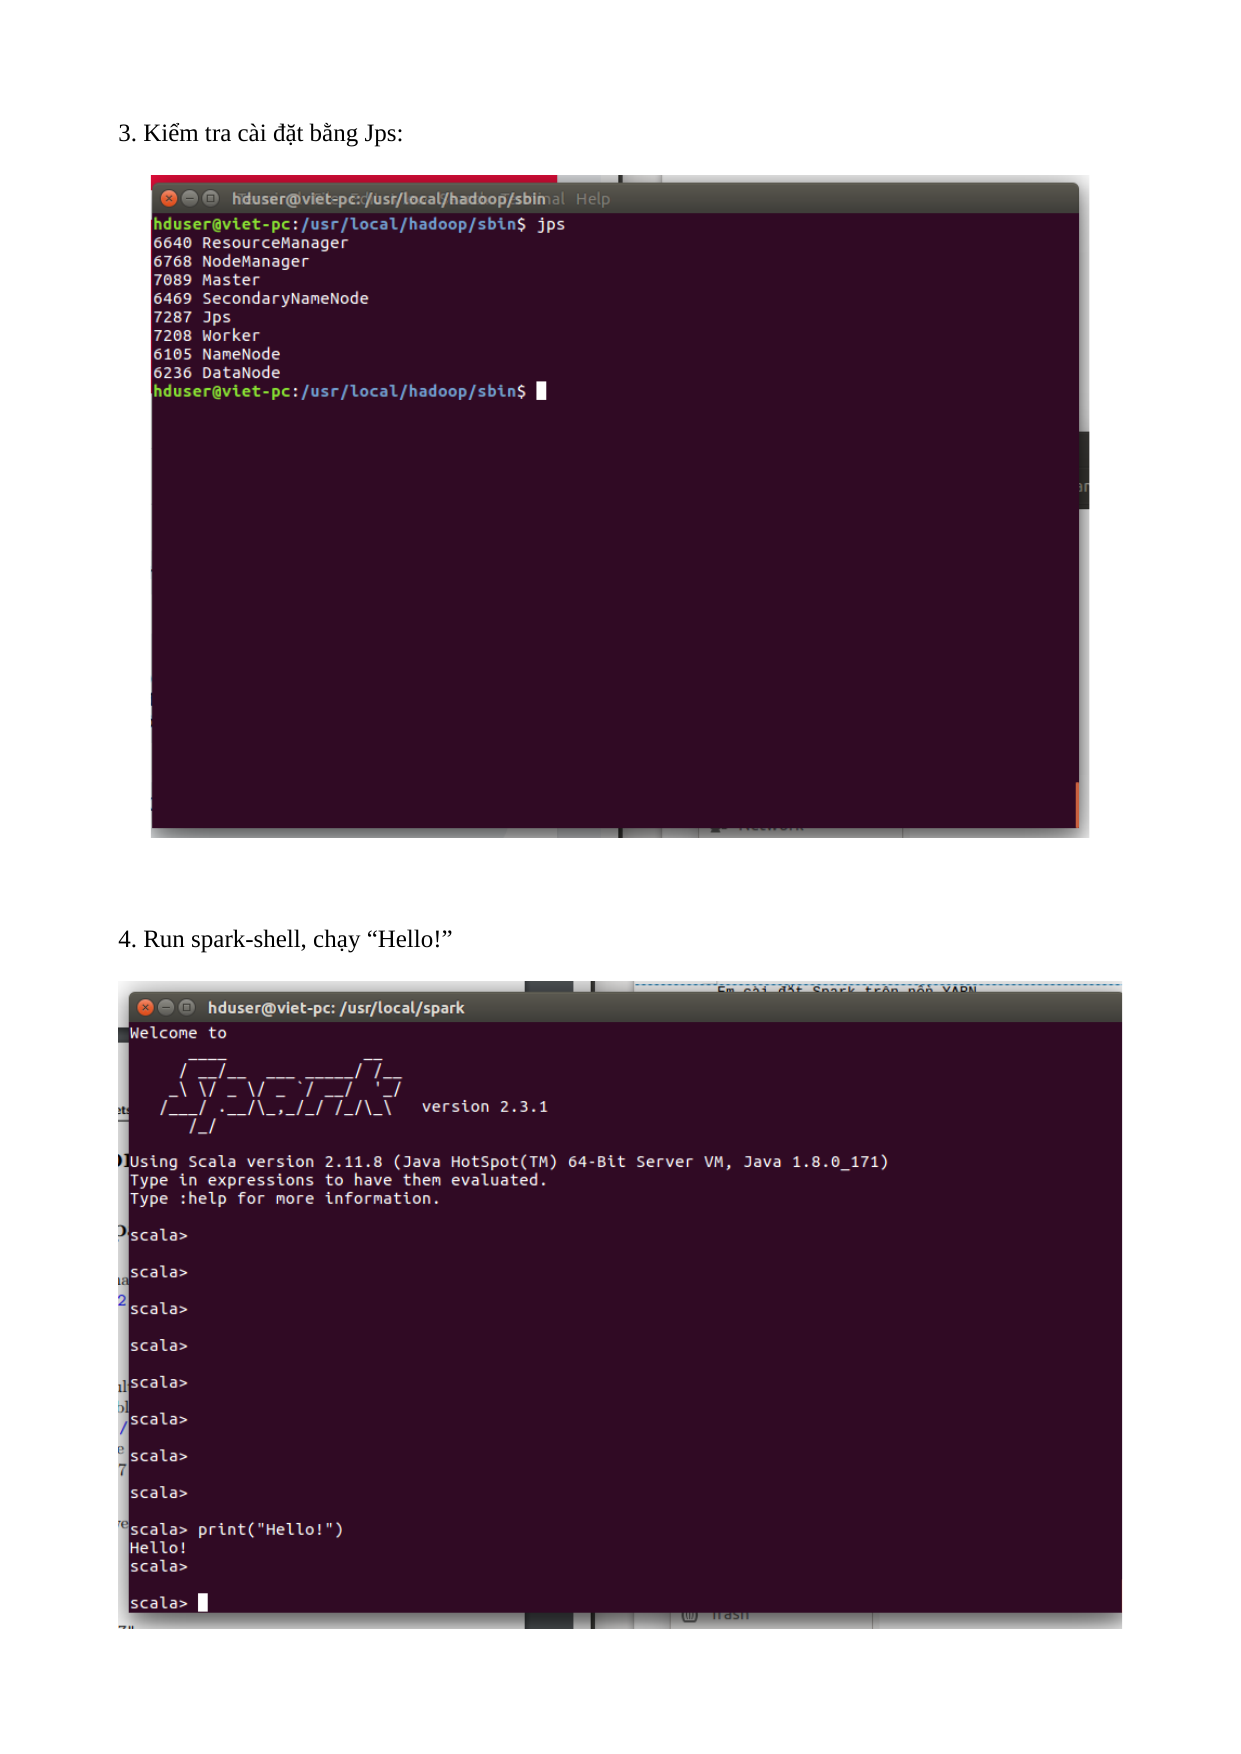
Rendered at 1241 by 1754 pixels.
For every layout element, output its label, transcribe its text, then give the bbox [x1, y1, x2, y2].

text 4. Run spark-shell, chạy “Hello!” [118, 924, 1122, 952]
picture [118, 981, 1123, 1629]
text 3. Kiểm tra cài đặt bằng Jps: [118, 118, 1122, 147]
picture [150, 175, 1090, 838]
